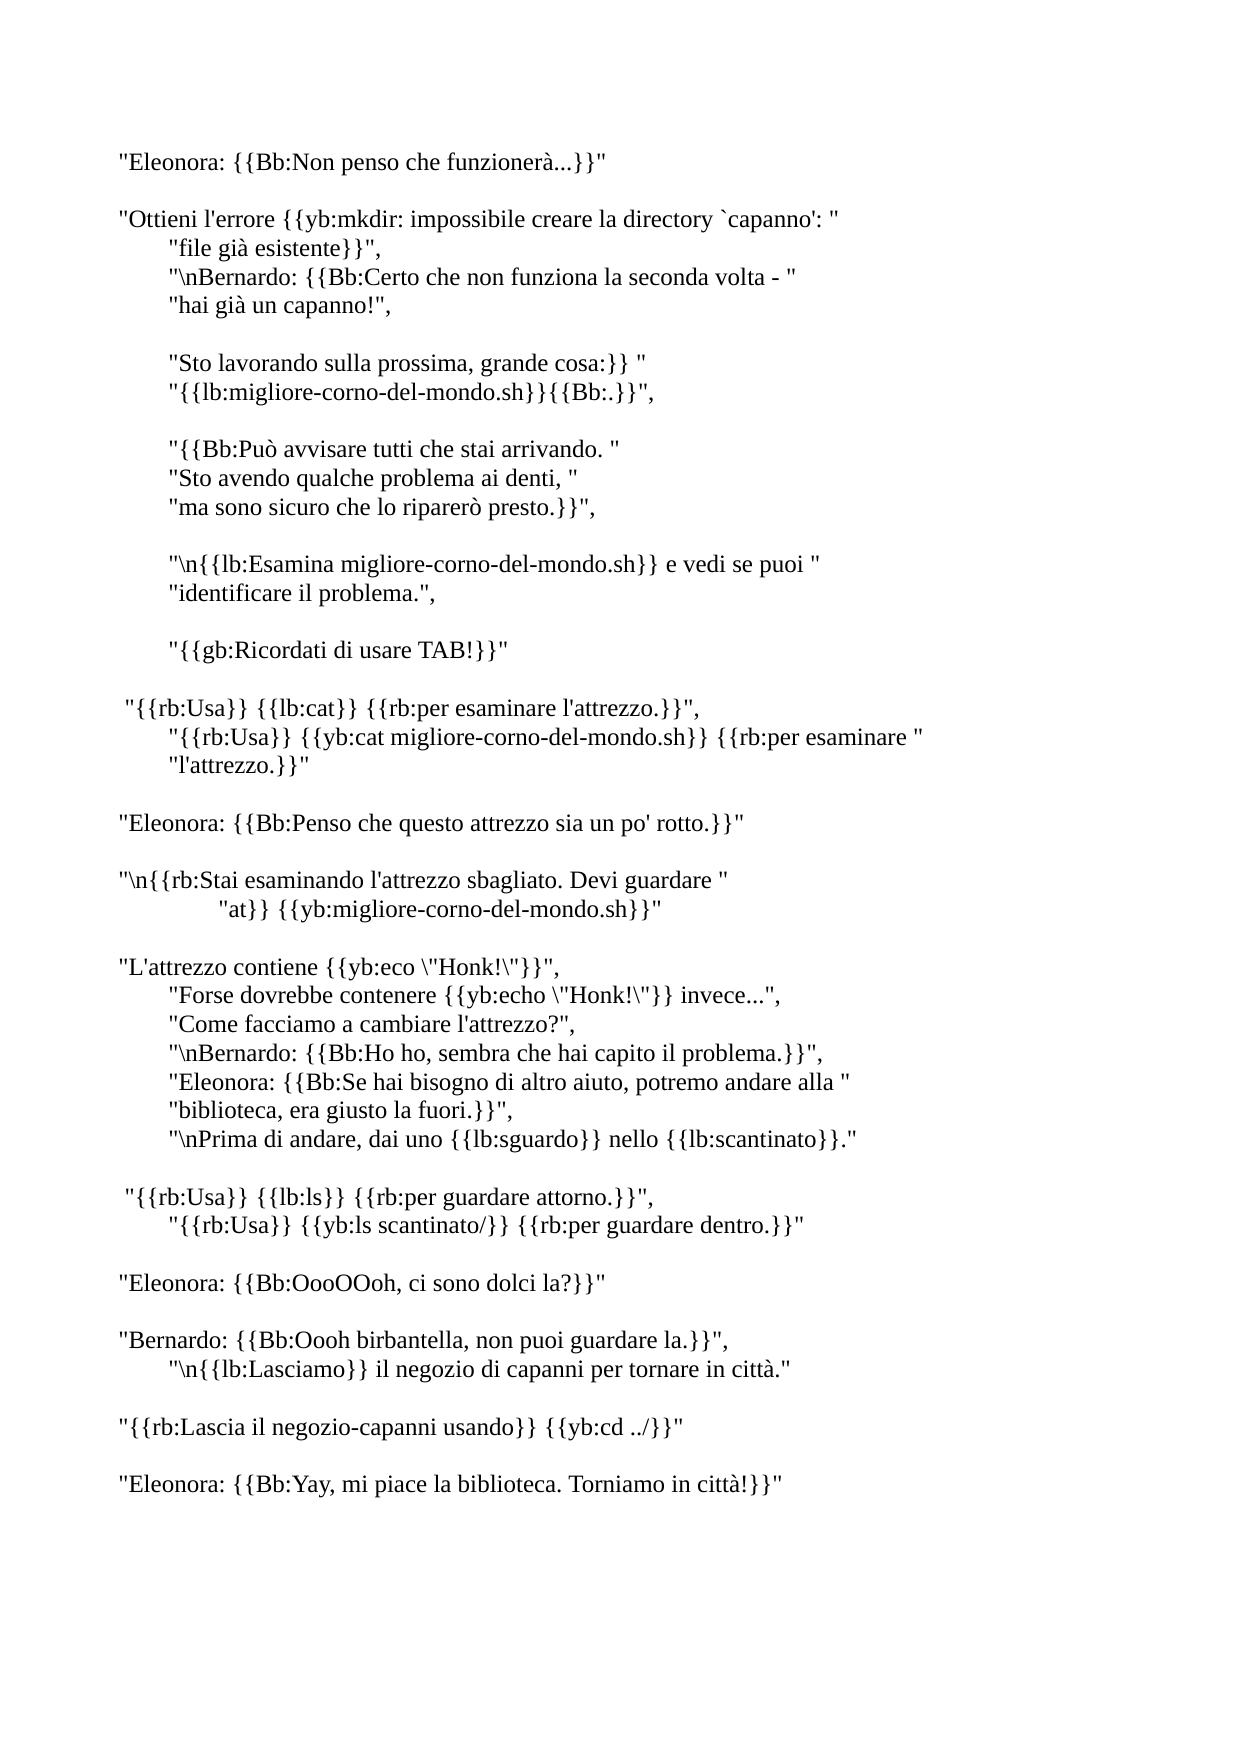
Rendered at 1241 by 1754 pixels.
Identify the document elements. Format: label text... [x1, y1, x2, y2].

text "{{lb:migliore-corno-del-mondo.sh}}{{Bb:.}}", [118, 377, 1122, 406]
text "l'attrezzo.}}" [118, 751, 1122, 779]
text "\nPrima di andare, dai uno {{lb:sguardo}} nello {{lb:scantinato}}." [118, 1124, 1122, 1153]
text "{{rb:Usa}} {{yb:ls scantinato/}} {{rb:per guardare dentro.}}" [118, 1211, 1122, 1239]
text "{{gb:Ricordati di usare TAB!}}" [118, 636, 1122, 664]
text "{{rb:Usa}} {{lb:ls}} {{rb:per guardare attorno.}}", [118, 1182, 1122, 1211]
text "file già esistente}}", [118, 233, 1122, 262]
text "\n{{lb:Lasciamo}} il negozio di capanni per tornare in città." [118, 1354, 1122, 1383]
text "\n{{rb:Stai esaminando l'attrezzo sbagliato. Devi guardare " [118, 866, 1122, 894]
text "biblioteca, era giusto la fuori.}}", [118, 1096, 1122, 1124]
text "Eleonora: {{Bb:OooOOoh, ci sono dolci la?}}" [118, 1268, 1122, 1297]
text "{{rb:Lascia il negozio-capanni usando}} {{yb:cd ../}}" [118, 1412, 1122, 1441]
text "ma sono sicuro che lo riparerò presto.}}", [118, 492, 1122, 521]
text "Eleonora: {{Bb:Yay, mi piace la biblioteca. Torniamo in città!}}" [118, 1469, 1122, 1498]
text "Forse dovrebbe contenere {{yb:echo \"Honk!\"}} invece...", [118, 981, 1122, 1009]
text "L'attrezzo contiene {{yb:eco \"Honk!\"}}", [118, 952, 1122, 981]
text "Sto lavorando sulla prossima, grande cosa:}} " [118, 348, 1122, 377]
text "Eleonora: {{Bb:Penso che questo attrezzo sia un po' rotto.}}" [118, 808, 1122, 837]
text "Eleonora: {{Bb:Non penso che funzionerà...}}" [118, 147, 1122, 176]
text "{{Bb:Può avvisare tutti che stai arrivando. " [118, 434, 1122, 463]
text "identificare il problema.", [118, 578, 1122, 607]
text "hai già un capanno!", [118, 291, 1122, 319]
text "Come facciamo a cambiare l'attrezzo?", [118, 1009, 1122, 1038]
text "Eleonora: {{Bb:Se hai bisogno di altro aiuto, potremo andare alla " [118, 1067, 1122, 1096]
text "Ottieni l'errore {{yb:mkdir: impossibile creare la directory `capanno': " [118, 204, 1122, 233]
text "at}} {{yb:migliore-corno-del-mondo.sh}}" [118, 894, 1122, 923]
text "{{rb:Usa}} {{lb:cat}} {{rb:per esaminare l'attrezzo.}}", [118, 693, 1122, 722]
text "Sto avendo qualche problema ai denti, " [118, 463, 1122, 492]
text "Bernardo: {{Bb:Oooh birbantella, non puoi guardare la.}}", [118, 1326, 1122, 1354]
text "{{rb:Usa}} {{yb:cat migliore-corno-del-mondo.sh}} {{rb:per esaminare " [118, 722, 1122, 751]
text "\nBernardo: {{Bb:Certo che non funziona la seconda volta - " [118, 262, 1122, 291]
text "\n{{lb:Esamina migliore-corno-del-mondo.sh}} e vedi se puoi " [118, 549, 1122, 578]
text "\nBernardo: {{Bb:Ho ho, sembra che hai capito il problema.}}", [118, 1038, 1122, 1067]
